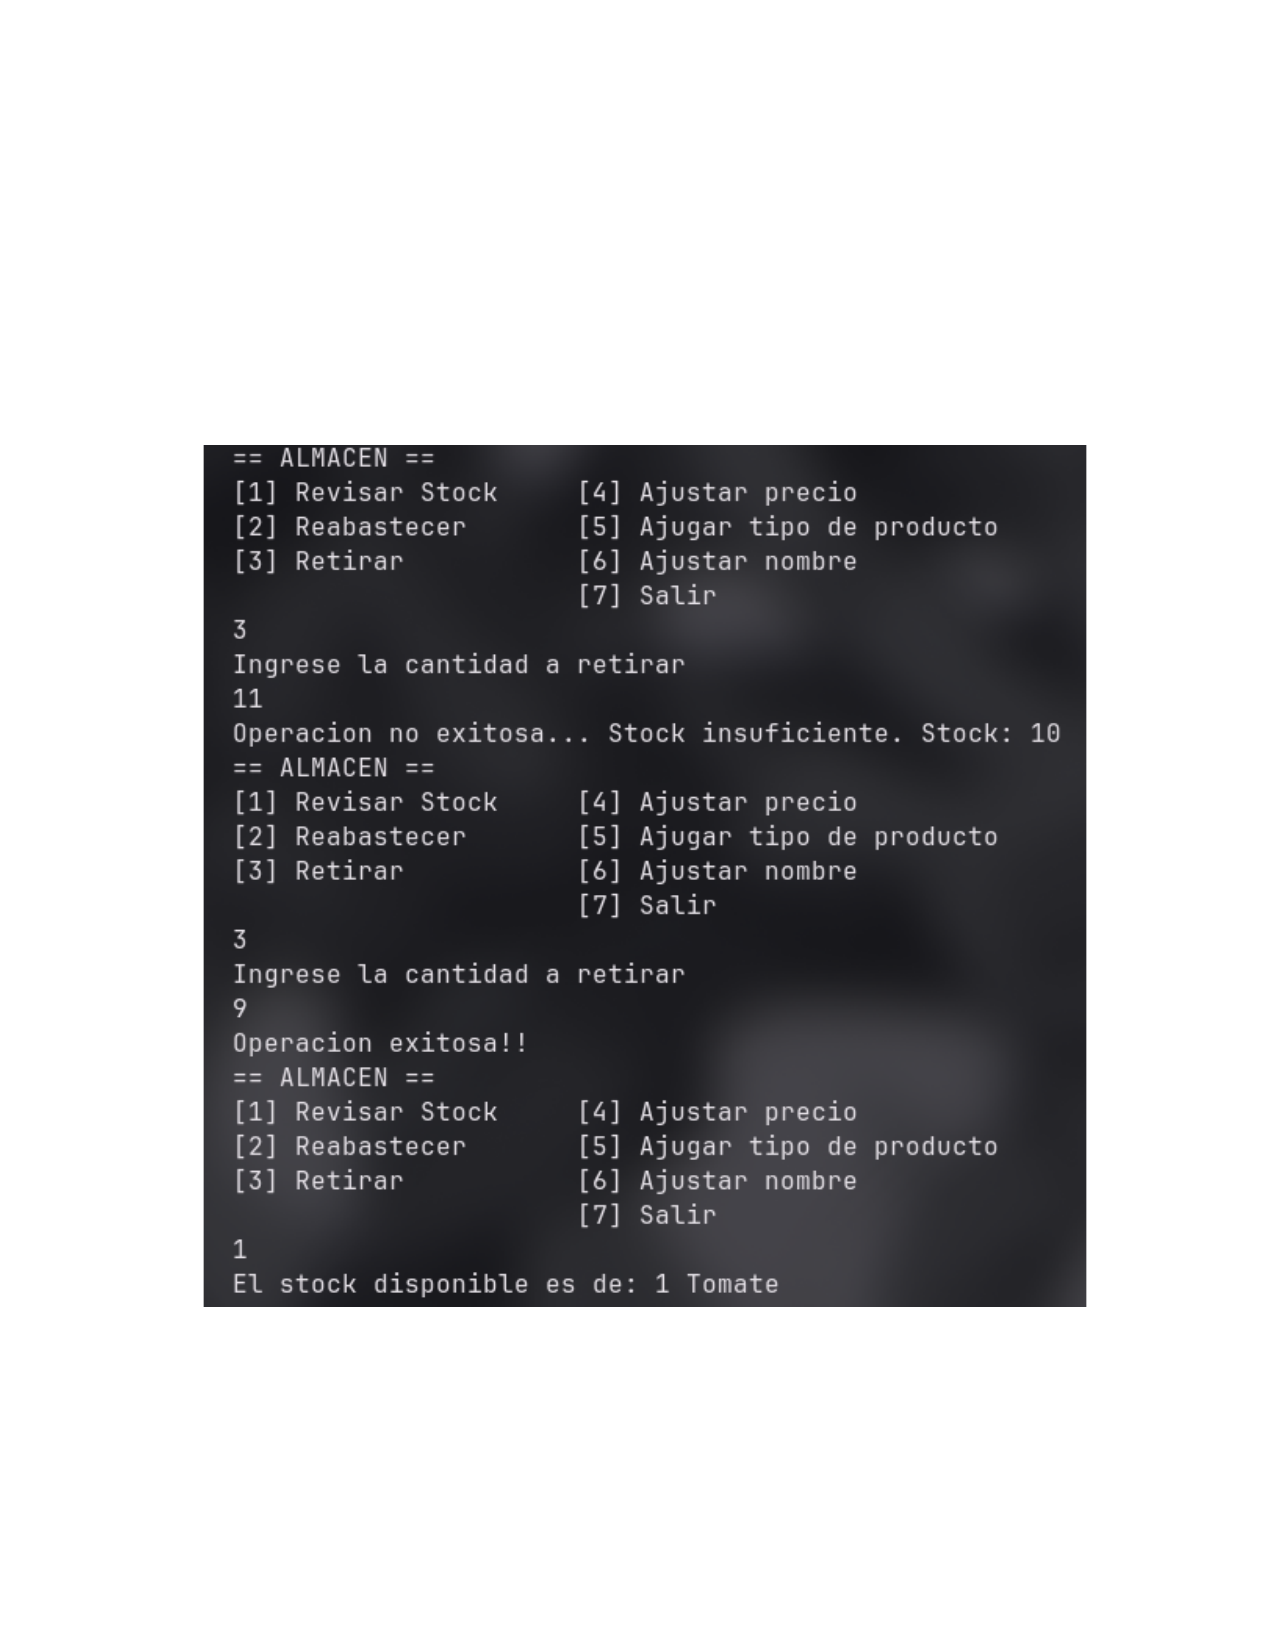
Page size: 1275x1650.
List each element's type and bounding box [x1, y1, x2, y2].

picture [203, 445, 1087, 1307]
